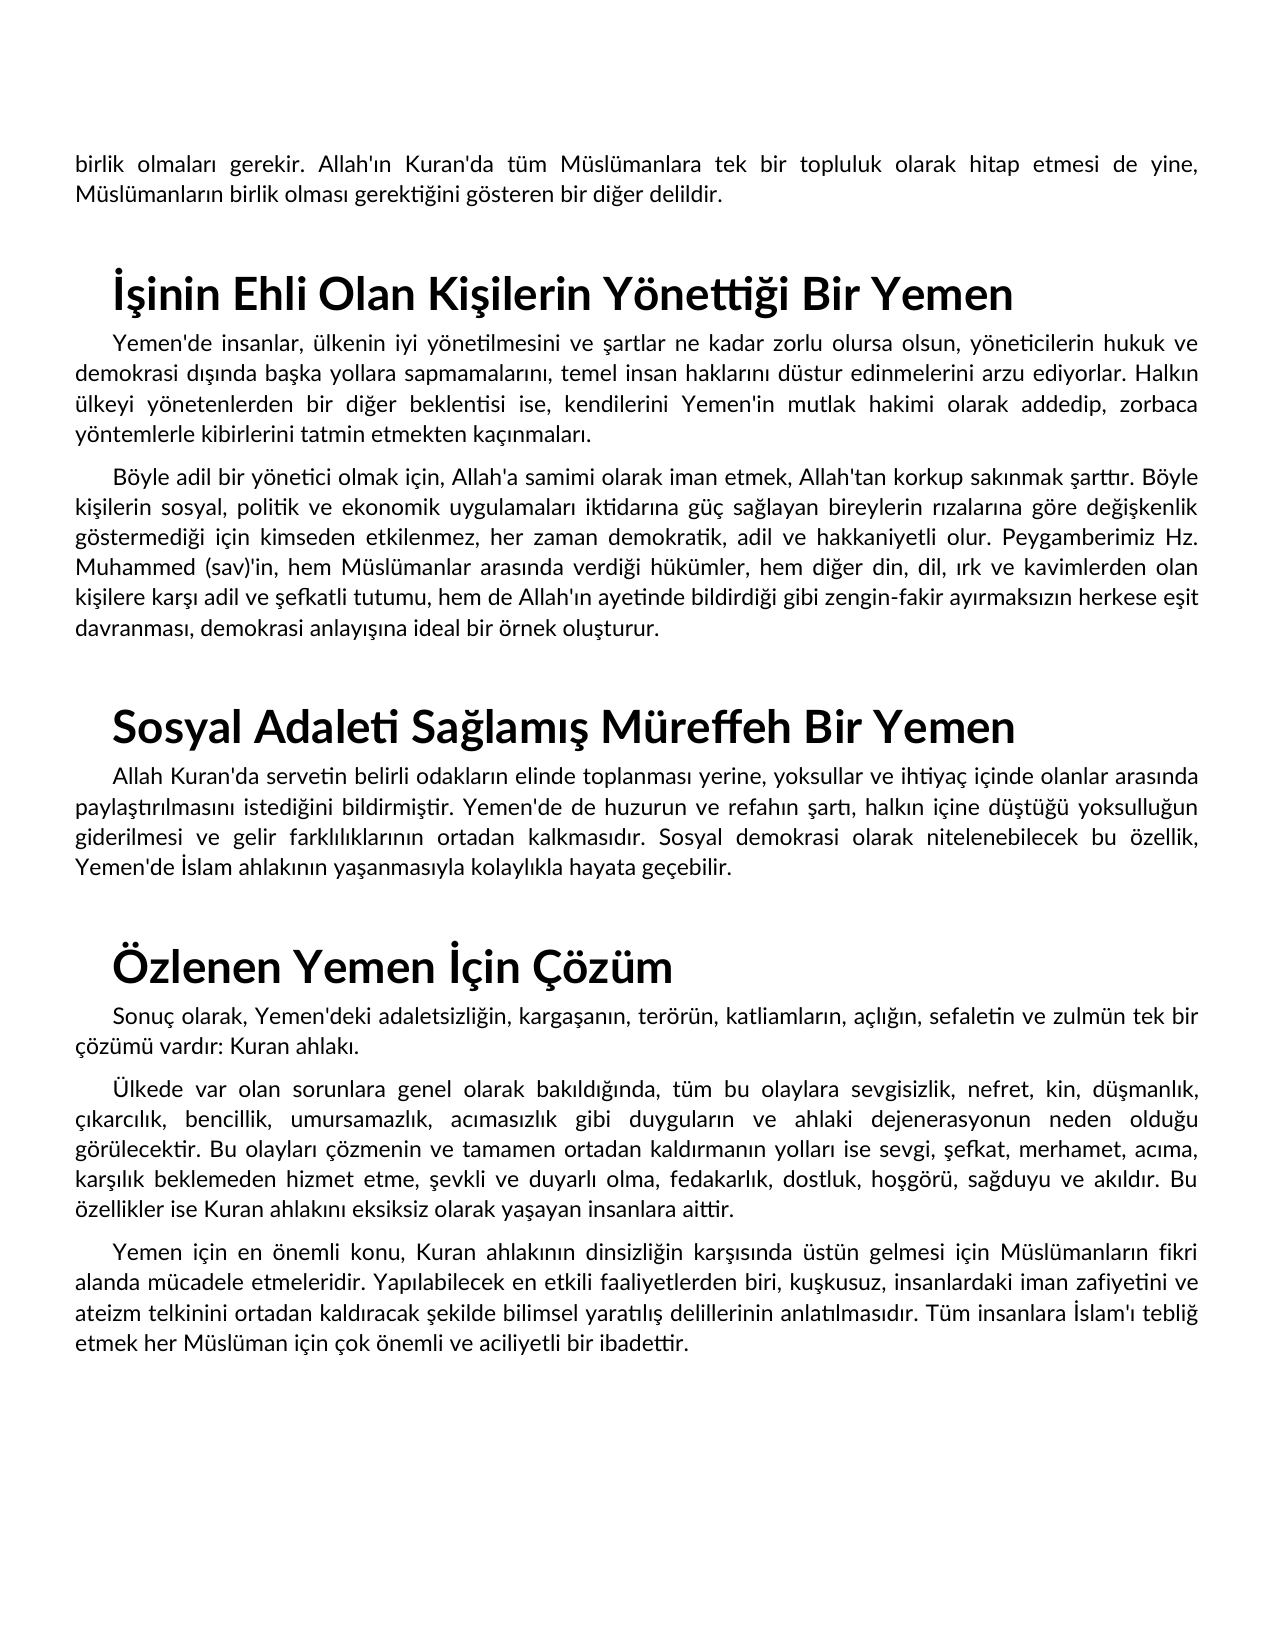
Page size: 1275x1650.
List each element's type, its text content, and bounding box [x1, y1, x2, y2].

text birlik olmaları gerekir. Allah'ın Kuran'da tüm Müslümanlara tek bir topluluk olarak hitap etmesi de yine, Müslümanların birlik olması gerektiğini gösteren bir diğer delildir. [75, 150, 1200, 208]
subtitle İşinin Ehli Olan Kişilerin Yönettiği Bir Yemen [112, 266, 1200, 321]
text Sonuç olarak, Yemen'deki adaletsizliğin, kargaşanın, terörün, katliamların, açlığın, sefaletin ve zulmün tek bir çözümü vardır: Kuran ahlakı. [75, 1001, 1200, 1059]
subtitle Özlenen Yemen İçin Çözüm [112, 938, 1200, 993]
text Allah Kuran'da servetin belirli odakların elinde toplanması yerine, yoksullar ve ihtiyaç içinde olanlar arasında paylaştırılmasını istediğini bildirmiştir. Yemen'de de huzurun ve refahın şartı, halkın içine düştüğü yoksulluğun giderilmesi ve gelir farklılıklarının ortadan kalkmasıdır. Sosyal demokrasi olarak nitelenebilecek bu özellik, Yemen'de İslam ahlakının yaşanmasıyla kolaylıkla hayata geçebilir. [75, 762, 1200, 880]
text Böyle adil bir yönetici olmak için, Allah'a samimi olarak iman etmek, Allah'tan korkup sakınmak şarttır. Böyle kişilerin sosyal, politik ve ekonomik uygulamaları iktidarına güç sağlayan bireylerin rızalarına göre değişkenlik göstermediği için kimseden etkilenmez, her zaman demokratik, adil ve hakkaniyetli olur. Peygamberimiz Hz. Muhammed (sav)'in, hem Müslümanlar arasında verdiği hükümler, hem diğer din, dil, ırk ve kavimlerden olan kişilere karşı adil ve şefkatli tutumu, hem de Allah'ın ayetinde bildirdiği gibi zengin-fakir ayırmaksızın herkese eşit davranması, demokrasi anlayışına ideal bir örnek oluşturur. [75, 462, 1200, 641]
text Yemen için en önemli konu, Kuran ahlakının dinsizliğin karşısında üstün gelmesi için Müslümanların fikri alanda mücadele etmeleridir. Yapılabilecek en etkili faaliyetlerden biri, kuşkusuz, insanlardaki iman zafiyetini ve ateizm telkinini ortadan kaldıracak şekilde bilimsel yaratılış delillerinin anlatılmasıdır. Tüm insanlara İslam'ı tebliğ etmek her Müslüman için çok önemli ve aciliyetli bir ibadettir. [75, 1238, 1200, 1356]
text Yemen'de insanlar, ülkenin iyi yönetilmesini ve şartlar ne kadar zorlu olursa olsun, yöneticilerin hukuk ve demokrasi dışında başka yollara sapmamalarını, temel insan haklarını düstur edinmelerini arzu ediyorlar. Halkın ülkeyi yönetenlerden bir diğer beklentisi ise, kendilerini Yemen'in mutlak hakimi olarak addedip, zorbaca yöntemlerle kibirlerini tatmin etmekten kaçınmaları. [75, 329, 1200, 447]
subtitle Sosyal Adaleti Sağlamış Müreffeh Bir Yemen [112, 699, 1200, 754]
text Ülkede var olan sorunlara genel olarak bakıldığında, tüm bu olaylara sevgisizlik, nefret, kin, düşmanlık, çıkarcılık, bencillik, umursamazlık, acımasızlık gibi duyguların ve ahlaki dejenerasyonun neden olduğu görülecektir. Bu olayları çözmenin ve tamamen ortadan kaldırmanın yolları ise sevgi, şefkat, merhamet, acıma, karşılık beklemeden hizmet etme, şevkli ve duyarlı olma, fedakarlık, dostluk, hoşgörü, sağduyu ve akıldır. Bu özellikler ise Kuran ahlakını eksiksiz olarak yaşayan insanlara aittir. [75, 1074, 1200, 1223]
